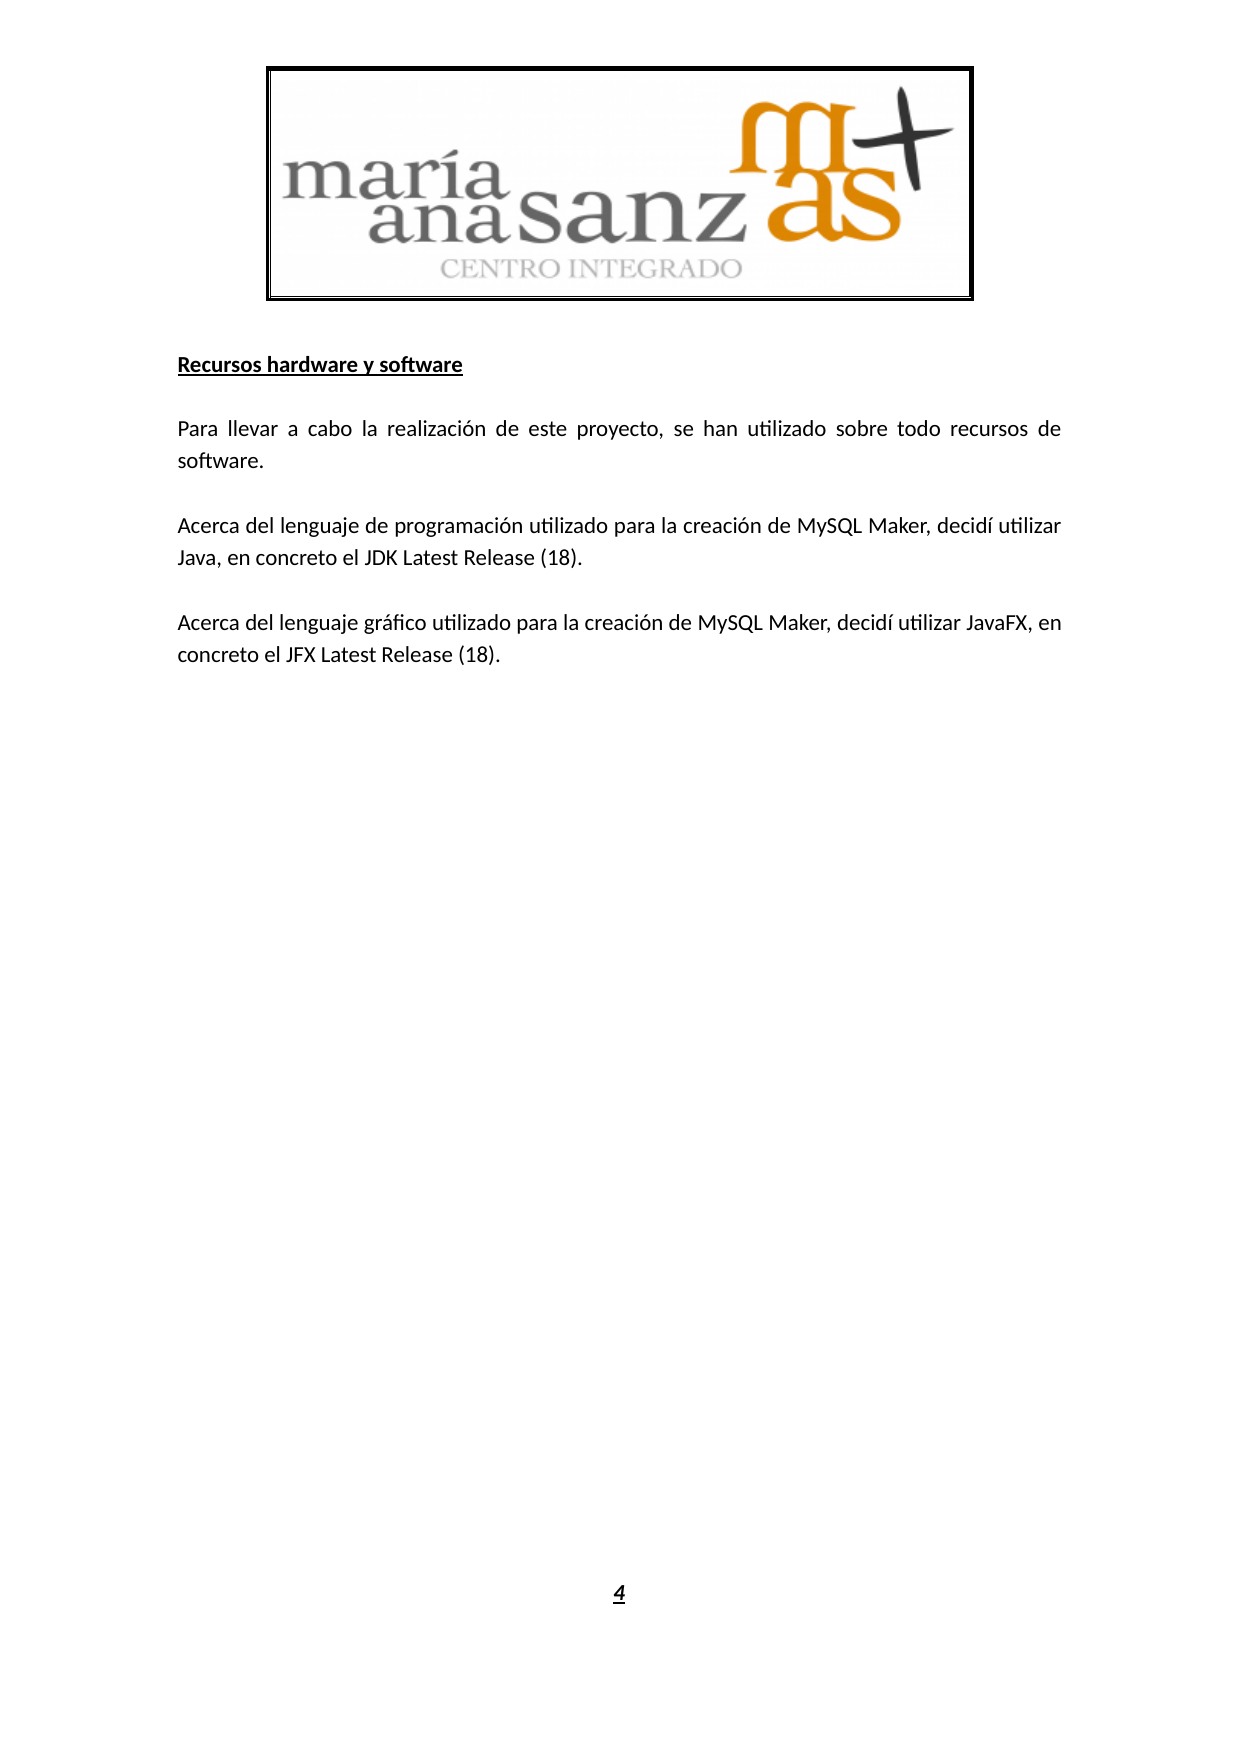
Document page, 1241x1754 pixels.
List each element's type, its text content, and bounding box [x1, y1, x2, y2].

text Para llevar a cabo la realización de este proyecto, se han utilizado sobre todo recursos de software. [177, 414, 1063, 475]
text Acerca del lenguaje de programación utilizado para la creación de MySQL Maker, decidí utilizar Java, en concreto el JDK Latest Release (18). [177, 511, 1063, 571]
text Recursos hardware y software [177, 350, 1063, 378]
picture [274, 74, 967, 293]
text Acerca del lenguaje gráfico utilizado para la creación de MySQL Maker, decidí utilizar JavaFX, en concreto el JFX Latest Release (18). [177, 608, 1063, 668]
